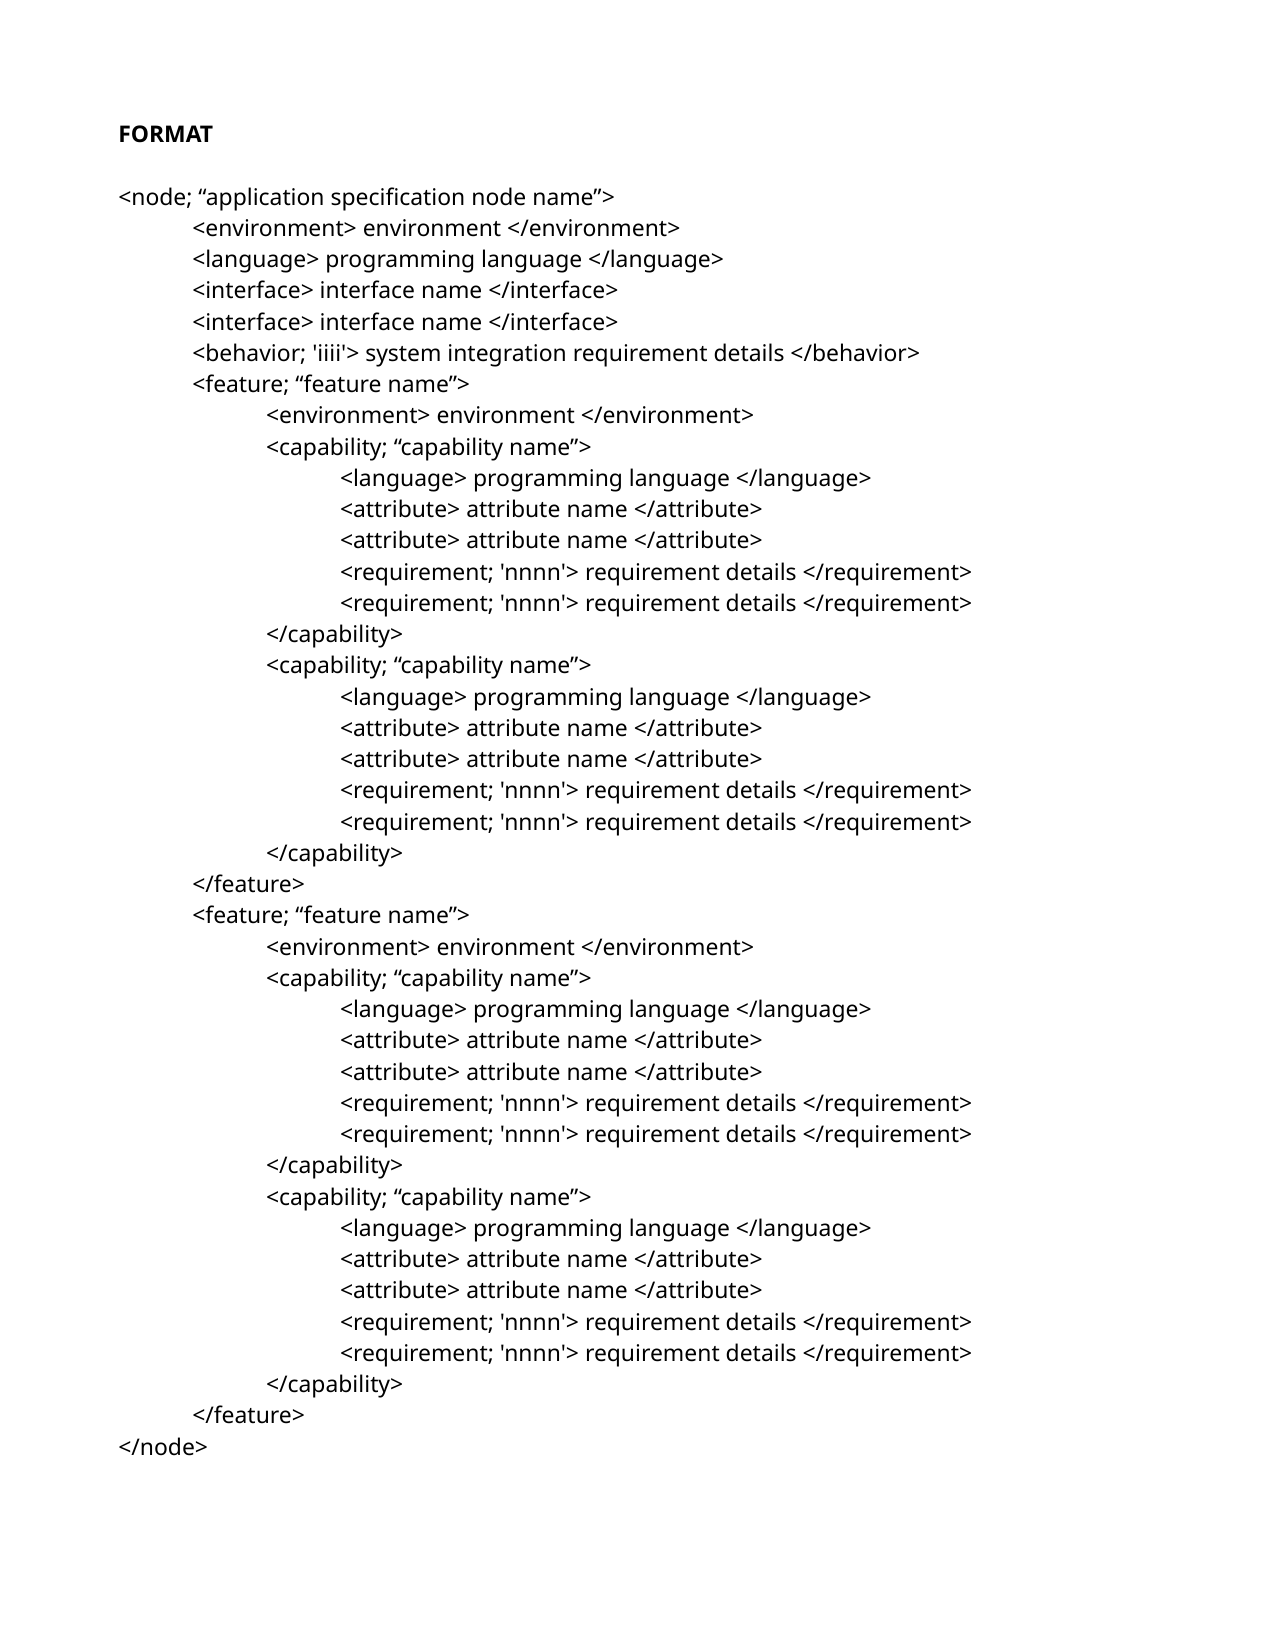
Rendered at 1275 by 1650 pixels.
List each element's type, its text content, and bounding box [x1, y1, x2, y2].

text <language> programming language </language> [118, 993, 1157, 1024]
text <capability; “capability name”> [118, 962, 1157, 993]
text <capability; “capability name”> [118, 1181, 1157, 1212]
text <attribute> attribute name </attribute> [118, 712, 1157, 743]
text <language> programming language </language> [118, 462, 1157, 493]
text </capability> [118, 1149, 1157, 1181]
text </capability> [118, 1368, 1157, 1399]
text </capability> [118, 837, 1157, 868]
text <capability; “capability name”> [118, 431, 1157, 462]
text <environment> environment </environment> [118, 399, 1157, 431]
text <behavior; 'iiii'> system integration requirement details </behavior> [118, 337, 1157, 368]
text <environment> environment </environment> [118, 212, 1157, 243]
text <requirement; 'nnnn'> requirement details </requirement> [118, 556, 1157, 587]
text <attribute> attribute name </attribute> [118, 1274, 1157, 1306]
text <requirement; 'nnnn'> requirement details </requirement> [118, 587, 1157, 618]
text <requirement; 'nnnn'> requirement details </requirement> [118, 1337, 1157, 1368]
text <interface> interface name </interface> [118, 306, 1157, 337]
text </feature> [118, 868, 1157, 899]
text <interface> interface name </interface> [118, 274, 1157, 306]
text <attribute> attribute name </attribute> [118, 1024, 1157, 1056]
text <attribute> attribute name </attribute> [118, 743, 1157, 774]
text <requirement; 'nnnn'> requirement details </requirement> [118, 1118, 1157, 1149]
text </capability> [118, 618, 1157, 649]
text <feature; “feature name”> [118, 368, 1157, 399]
text <environment> environment </environment> [118, 931, 1157, 962]
text <node; “application specification node name”> [118, 181, 1157, 212]
text <language> programming language </language> [118, 243, 1157, 274]
text <requirement; 'nnnn'> requirement details </requirement> [118, 806, 1157, 837]
text <requirement; 'nnnn'> requirement details </requirement> [118, 774, 1157, 806]
text </node> [118, 1431, 1157, 1462]
text </feature> [118, 1399, 1157, 1431]
text <requirement; 'nnnn'> requirement details </requirement> [118, 1306, 1157, 1337]
text <requirement; 'nnnn'> requirement details </requirement> [118, 1087, 1157, 1118]
text <capability; “capability name”> [118, 649, 1157, 681]
text <language> programming language </language> [118, 1212, 1157, 1243]
text <attribute> attribute name </attribute> [118, 493, 1157, 524]
text <feature; “feature name”> [118, 899, 1157, 931]
text <attribute> attribute name </attribute> [118, 1243, 1157, 1274]
text <attribute> attribute name </attribute> [118, 1056, 1157, 1087]
text <language> programming language </language> [118, 681, 1157, 712]
text <attribute> attribute name </attribute> [118, 524, 1157, 556]
text FORMAT [118, 118, 1157, 149]
